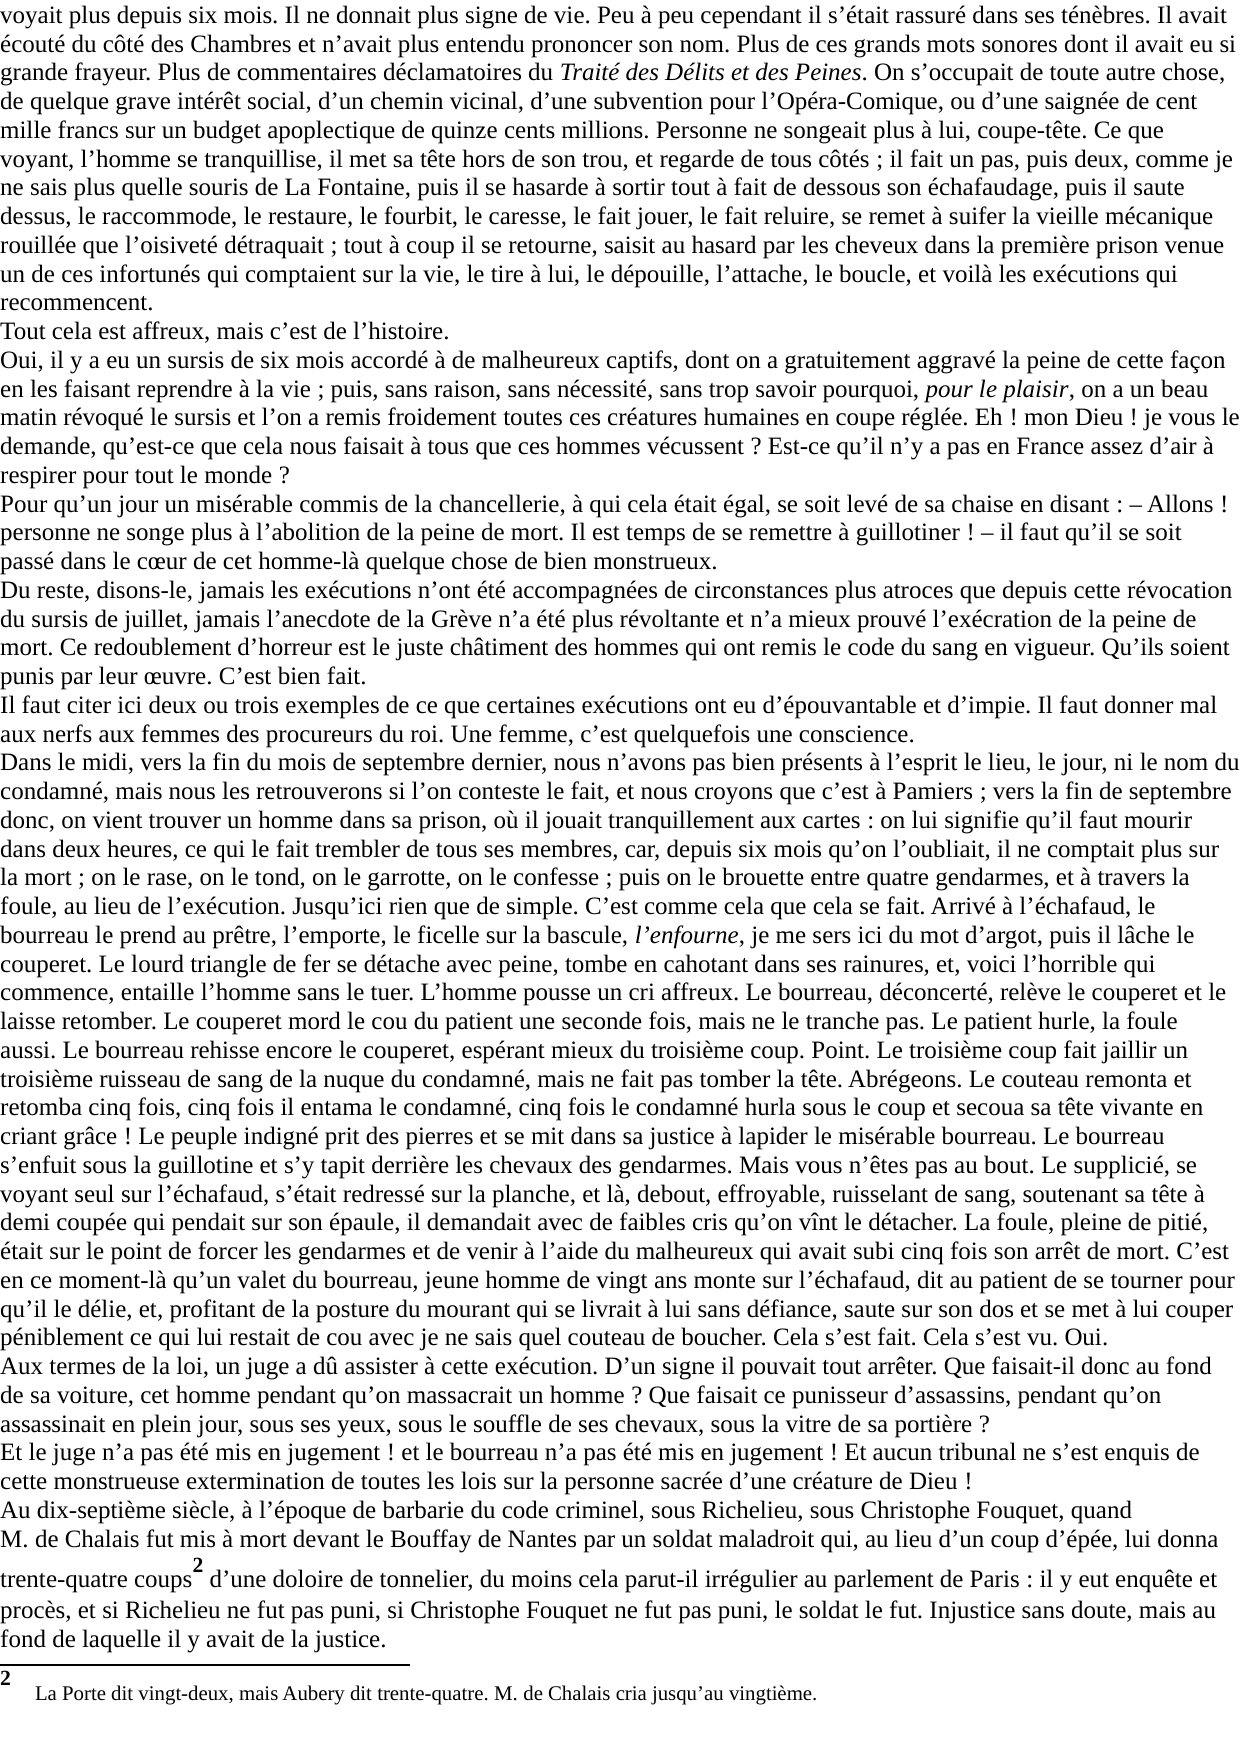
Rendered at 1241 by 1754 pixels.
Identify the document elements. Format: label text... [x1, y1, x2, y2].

text Il faut citer ici deux ou trois exemples de ce que certaines exécutions ont eu d’épouvantable et d’impie. Il faut donner mal aux nerfs aux femmes des procureurs du roi. Une femme, c’est quelquefois une conscience. [0, 690, 1240, 747]
text Pour qu’un jour un misérable commis de la chancellerie, à qui cela était égal, se soit levé de sa chaise en disant : – Allons ! personne ne songe plus à l’abolition de la peine de mort. Il est temps de se remettre à guillotiner ! – il faut qu’il se soit passé dans le cœur de cet homme-là quelque chose de bien monstrueux. [0, 489, 1240, 575]
text Du reste, disons-le, jamais les exécutions n’ont été accompagnées de circonstances plus atroces que depuis cette révocation du sursis de juillet, jamais l’anecdote de la Grève n’a été plus révoltante et n’a mieux prouvé l’exécration de la peine de mort. Ce redoublement d’horreur est le juste châtiment des hommes qui ont remis le code du sang en vigueur. Qu’ils soient punis par leur œuvre. C’est bien fait. [0, 575, 1240, 690]
text Au dix-septième siècle, à l’époque de barbarie du code criminel, sous Richelieu, sous Christophe Fouquet, quand M. de Chalais fut mis à mort devant le Bouffay de Nantes par un soldat maladroit qui, au lieu d’un coup d’épée, lui donna trente-quatre coups d’une doloire de tonnelier, du moins cela parut-il irrégulier au parlement de Paris : il y eut enquête et procès, et si Richelieu ne fut pas puni, si Christophe Fouquet ne fut pas puni, le soldat le fut. Injustice sans doute, mais au fond de laquelle il y avait de la justice. [0, 1495, 1240, 1653]
text Dans le midi, vers la fin du mois de septembre dernier, nous n’avons pas bien présents à l’esprit le lieu, le jour, ni le nom du condamné, mais nous les retrouverons si l’on conteste le fait, et nous croyons que c’est à Pamiers ; vers la fin de septembre donc, on vient trouver un homme dans sa prison, où il jouait tranquillement aux cartes : on lui signifie qu’il faut mourir dans deux heures, ce qui le fait trembler de tous ses membres, car, depuis six mois qu’on l’oubliait, il ne comptait plus sur la mort ; on le rase, on le tond, on le garrotte, on le confesse ; puis on le brouette entre quatre gendarmes, et à travers la foule, au lieu de l’exécution. Jusqu’ici rien que de simple. C’est comme cela que cela se fait. Arrivé à l’échafaud, le bourreau le prend au prêtre, l’emporte, le ficelle sur la bascule, l’enfourne, je me sers ici du mot d’argot, puis il lâche le couperet. Le lourd triangle de fer se détache avec peine, tombe en cahotant dans ses rainures, et, voici l’horrible qui commence, entaille l’homme sans le tuer. L’homme pousse un cri affreux. Le bourreau, déconcerté, relève le couperet et le laisse retomber. Le couperet mord le cou du patient une seconde fois, mais ne le tranche pas. Le patient hurle, la foule aussi. Le bourreau rehisse encore le couperet, espérant mieux du troisième coup. Point. Le troisième coup fait jaillir un troisième ruisseau de sang de la nuque du condamné, mais ne fait pas tomber la tête. Abrégeons. Le couteau remonta et retomba cinq fois, cinq fois il entama le condamné, cinq fois le condamné hurla sous le coup et secoua sa tête vivante en criant grâce ! Le peuple indigné prit des pierres et se mit dans sa justice à lapider le misérable bourreau. Le bourreau s’enfuit sous la guillotine et s’y tapit derrière les chevaux des gendarmes. Mais vous n’êtes pas au bout. Le supplicié, se voyant seul sur l’échafaud, s’était redressé sur la planche, et là, debout, effroyable, ruisselant de sang, soutenant sa tête à demi coupée qui pendait sur son épaule, il demandait avec de faibles cris qu’on vînt le détacher. La foule, pleine de pitié, était sur le point de forcer les gendarmes et de venir à l’aide du malheureux qui avait subi cinq fois son arrêt de mort. C’est en ce moment-là qu’un valet du bourreau, jeune homme de vingt ans monte sur l’échafaud, dit au patient de se tourner pour qu’il le délie, et, profitant de la posture du mourant qui se livrait à lui sans défiance, saute sur son dos et se met à lui couper péniblement ce qui lui restait de cou avec je ne sais quel couteau de boucher. Cela s’est fait. Cela s’est vu. Oui. [0, 747, 1240, 1351]
text La Porte dit vingt-deux, mais Aubery dit trente-quatre. M. de Chalais cria jusqu’au vingtième. [0, 1665, 1240, 1708]
text Oui, il y a eu un sursis de six mois accordé à de malheureux captifs, dont on a gratuitement aggravé la peine de cette façon en les faisant reprendre à la vie ; puis, sans raison, sans nécessité, sans trop savoir pourquoi, pour le plaisir, on a un beau matin révoqué le sursis et l’on a remis froidement toutes ces créatures humaines en coupe réglée. Eh ! mon Dieu ! je vous le demande, qu’est-ce que cela nous faisait à tous que ces hommes vécussent ? Est-ce qu’il n’y a pas en France assez d’air à respirer pour tout le monde ? [0, 345, 1240, 489]
text voyait plus depuis six mois. Il ne donnait plus signe de vie. Peu à peu cependant il s’était rassuré dans ses ténèbres. Il avait écouté du côté des Chambres et n’avait plus entendu prononcer son nom. Plus de ces grands mots sonores dont il avait eu si grande frayeur. Plus de commentaires déclamatoires du Traité des Délits et des Peines. On s’occupait de toute autre chose, de quelque grave intérêt social, d’un chemin vicinal, d’une subvention pour l’Opéra-Comique, ou d’une saignée de cent mille francs sur un budget apoplectique de quinze cents millions. Personne ne songeait plus à lui, coupe-tête. Ce que voyant, l’homme se tranquillise, il met sa tête hors de son trou, et regarde de tous côtés ; il fait un pas, puis deux, comme je ne sais plus quelle souris de La Fontaine, puis il se hasarde à sortir tout à fait de dessous son échafaudage, puis il saute dessus, le raccommode, le restaure, le fourbit, le caresse, le fait jouer, le fait reluire, se remet à suifer la vieille mécanique rouillée que l’oisiveté détraquait ; tout à coup il se retourne, saisit au hasard par les cheveux dans la première prison venue un de ces infortunés qui comptaient sur la vie, le tire à lui, le dépouille, l’attache, le boucle, et voilà les exécutions qui recommencent. [0, 0, 1240, 316]
text Aux termes de la loi, un juge a dû assister à cette exécution. D’un signe il pouvait tout arrêter. Que faisait-il donc au fond de sa voiture, cet homme pendant qu’on massacrait un homme ? Que faisait ce punisseur d’assassins, pendant qu’on assassinait en plein jour, sous ses yeux, sous le souffle de ses chevaux, sous la vitre de sa portière ? [0, 1351, 1240, 1437]
text Tout cela est affreux, mais c’est de l’histoire. [0, 316, 1240, 345]
text Et le juge n’a pas été mis en jugement ! et le bourreau n’a pas été mis en jugement ! Et aucun tribunal ne s’est enquis de cette monstrueuse extermination de toutes les lois sur la personne sacrée d’une créature de Dieu ! [0, 1437, 1240, 1495]
